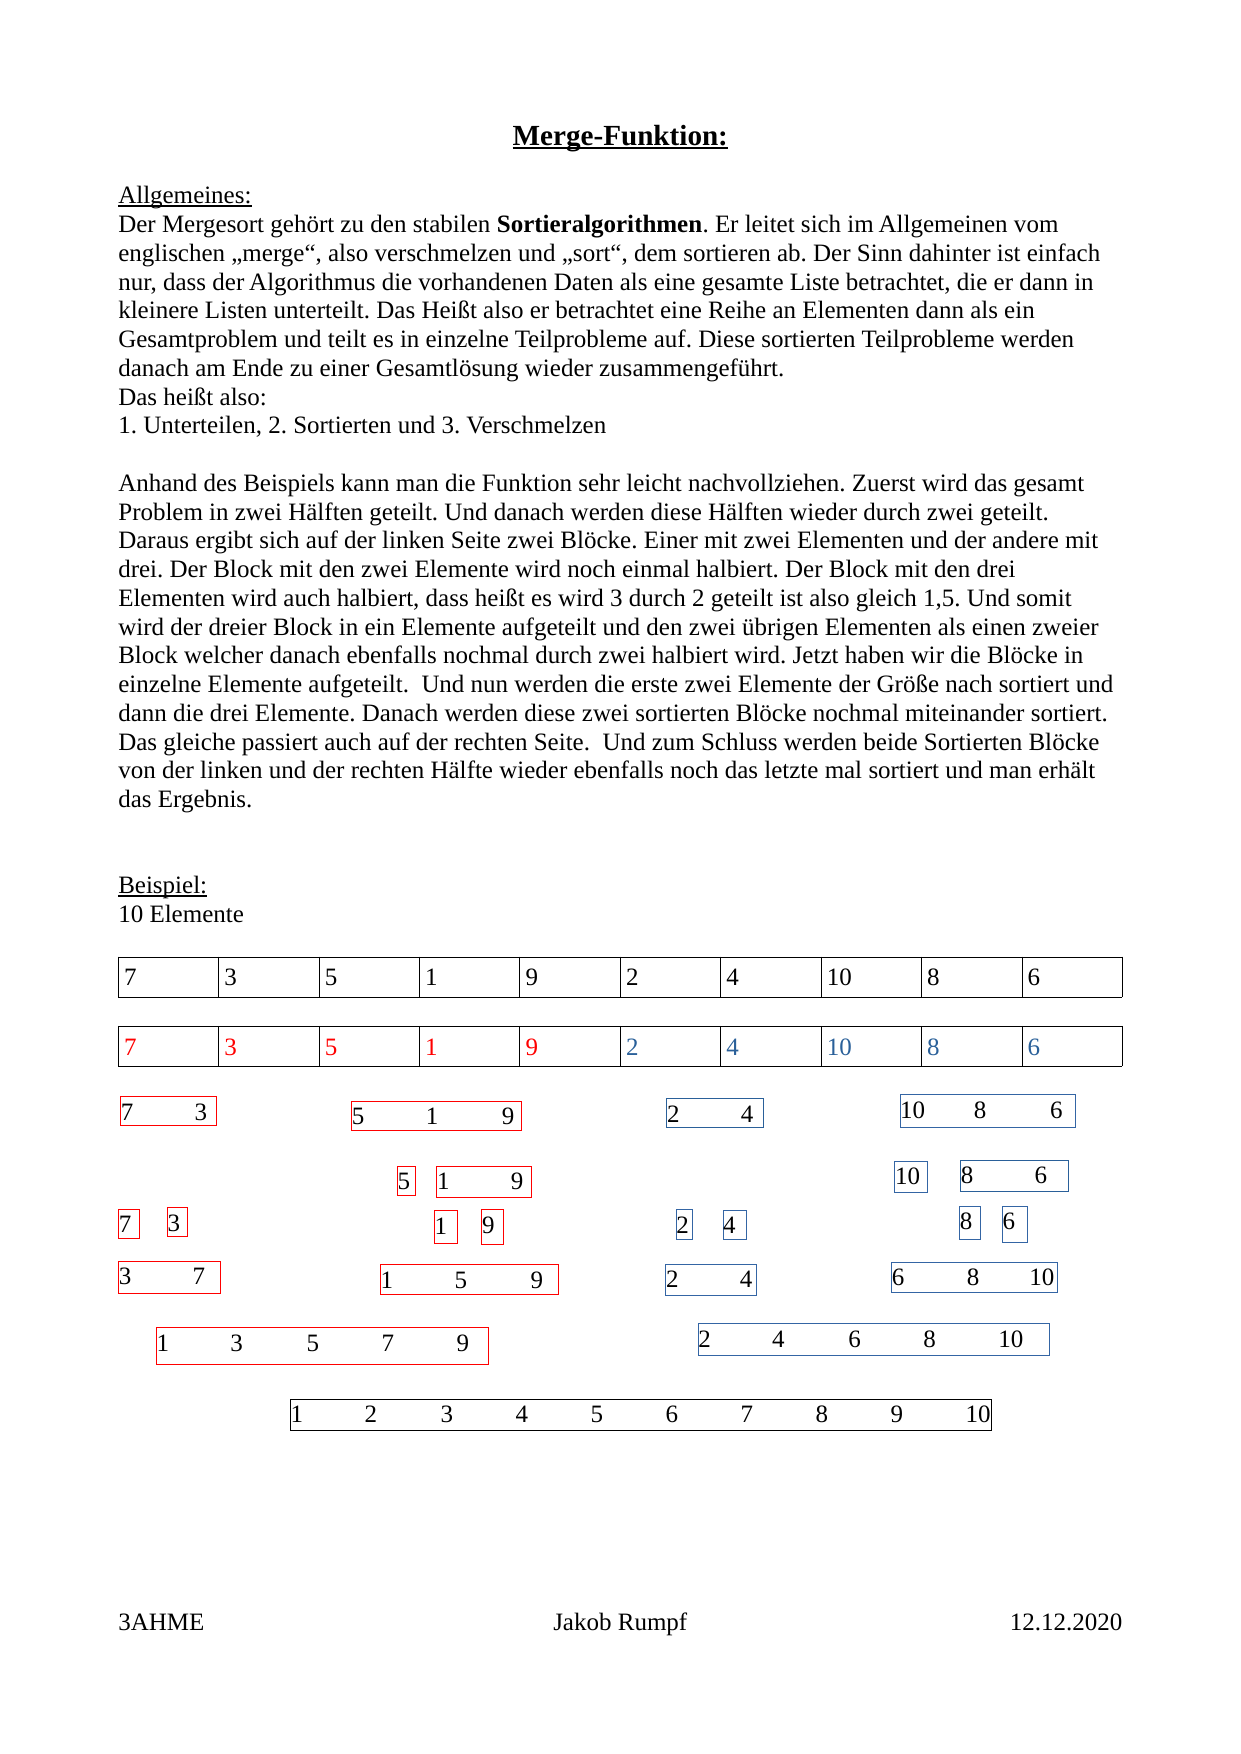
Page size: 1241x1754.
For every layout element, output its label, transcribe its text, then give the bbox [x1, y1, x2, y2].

text Allgemeines: [118, 180, 1122, 209]
table_header 7 [119, 958, 218, 997]
text Der Mergesort gehört zu den stabilen Sortieralgorithmen. Er leitet sich im Allgemeinen vom englischen „merge“, also verschmelzen und „sort“, dem sortieren ab. Der Sinn dahinter ist einfach nur, dass der Algorithmus die vorhandenen Daten als eine gesamte Liste betrachtet, die er dann in kleinere Listen unterteilt. Das Heißt also er betrachtet eine Reihe an Elementen dann als ein Gesamtproblem und teilt es in einzelne Teilprobleme auf. Diese sortierten Teilprobleme werden danach am Ende zu einer Gesamtlösung wieder zusammengeführt. [118, 209, 1122, 382]
table_header 8 [922, 958, 1022, 997]
table_header 5 [320, 1027, 419, 1066]
table_header 10 [822, 1027, 921, 1066]
text Das heißt also: [118, 382, 1122, 410]
table_header 4 [721, 958, 821, 997]
text 1. Unterteilen, 2. Sortierten und 3. Verschmelzen [118, 410, 1122, 439]
table_header 9 [520, 958, 620, 997]
table_header 2 [621, 1027, 720, 1066]
text Merge-Funktion: [118, 118, 1122, 152]
text 10 Elemente [118, 899, 1122, 928]
table_header 1 [420, 1027, 519, 1066]
table_header 3 [219, 958, 319, 997]
table_header 4 [721, 1027, 821, 1066]
table_header 1 [420, 958, 519, 997]
table_header 7 [119, 1027, 218, 1066]
table_header 5 [320, 958, 419, 997]
table_header 8 [922, 1027, 1022, 1066]
table_header 6 [1023, 1027, 1122, 1066]
table_header 10 [822, 958, 921, 997]
table_header 9 [520, 1027, 620, 1066]
table_header 6 [1023, 958, 1122, 997]
text Beispiel: [118, 870, 1122, 899]
table_header 3 [219, 1027, 319, 1066]
text Anhand des Beispiels kann man die Funktion sehr leicht nachvollziehen. Zuerst wird das gesamt Problem in zwei Hälften geteilt. Und danach werden diese Hälften wieder durch zwei geteilt. Daraus ergibt sich auf der linken Seite zwei Blöcke. Einer mit zwei Elementen und der andere mit drei. Der Block mit den zwei Elemente wird noch einmal halbiert. Der Block mit den drei Elementen wird auch halbiert, dass heißt es wird 3 durch 2 geteilt ist also gleich 1,5. Und somit wird der dreier Block in ein Elemente aufgeteilt und den zwei übrigen Elementen als einen zweier Block welcher danach ebenfalls nochmal durch zwei halbiert wird. Jetzt haben wir die Blöcke in einzelne Elemente aufgeteilt. Und nun werden die erste zwei Elemente der Größe nach sortiert und dann die drei Elemente. Danach werden diese zwei sortierten Blöcke nochmal miteinander sortiert. Das gleiche passiert auch auf der rechten Seite. Und zum Schluss werden beide Sortierten Blöcke von der linken und der rechten Hälfte wieder ebenfalls noch das letzte mal sortiert und man erhält das Ergebnis. [118, 468, 1122, 813]
table_header 2 [621, 958, 720, 997]
